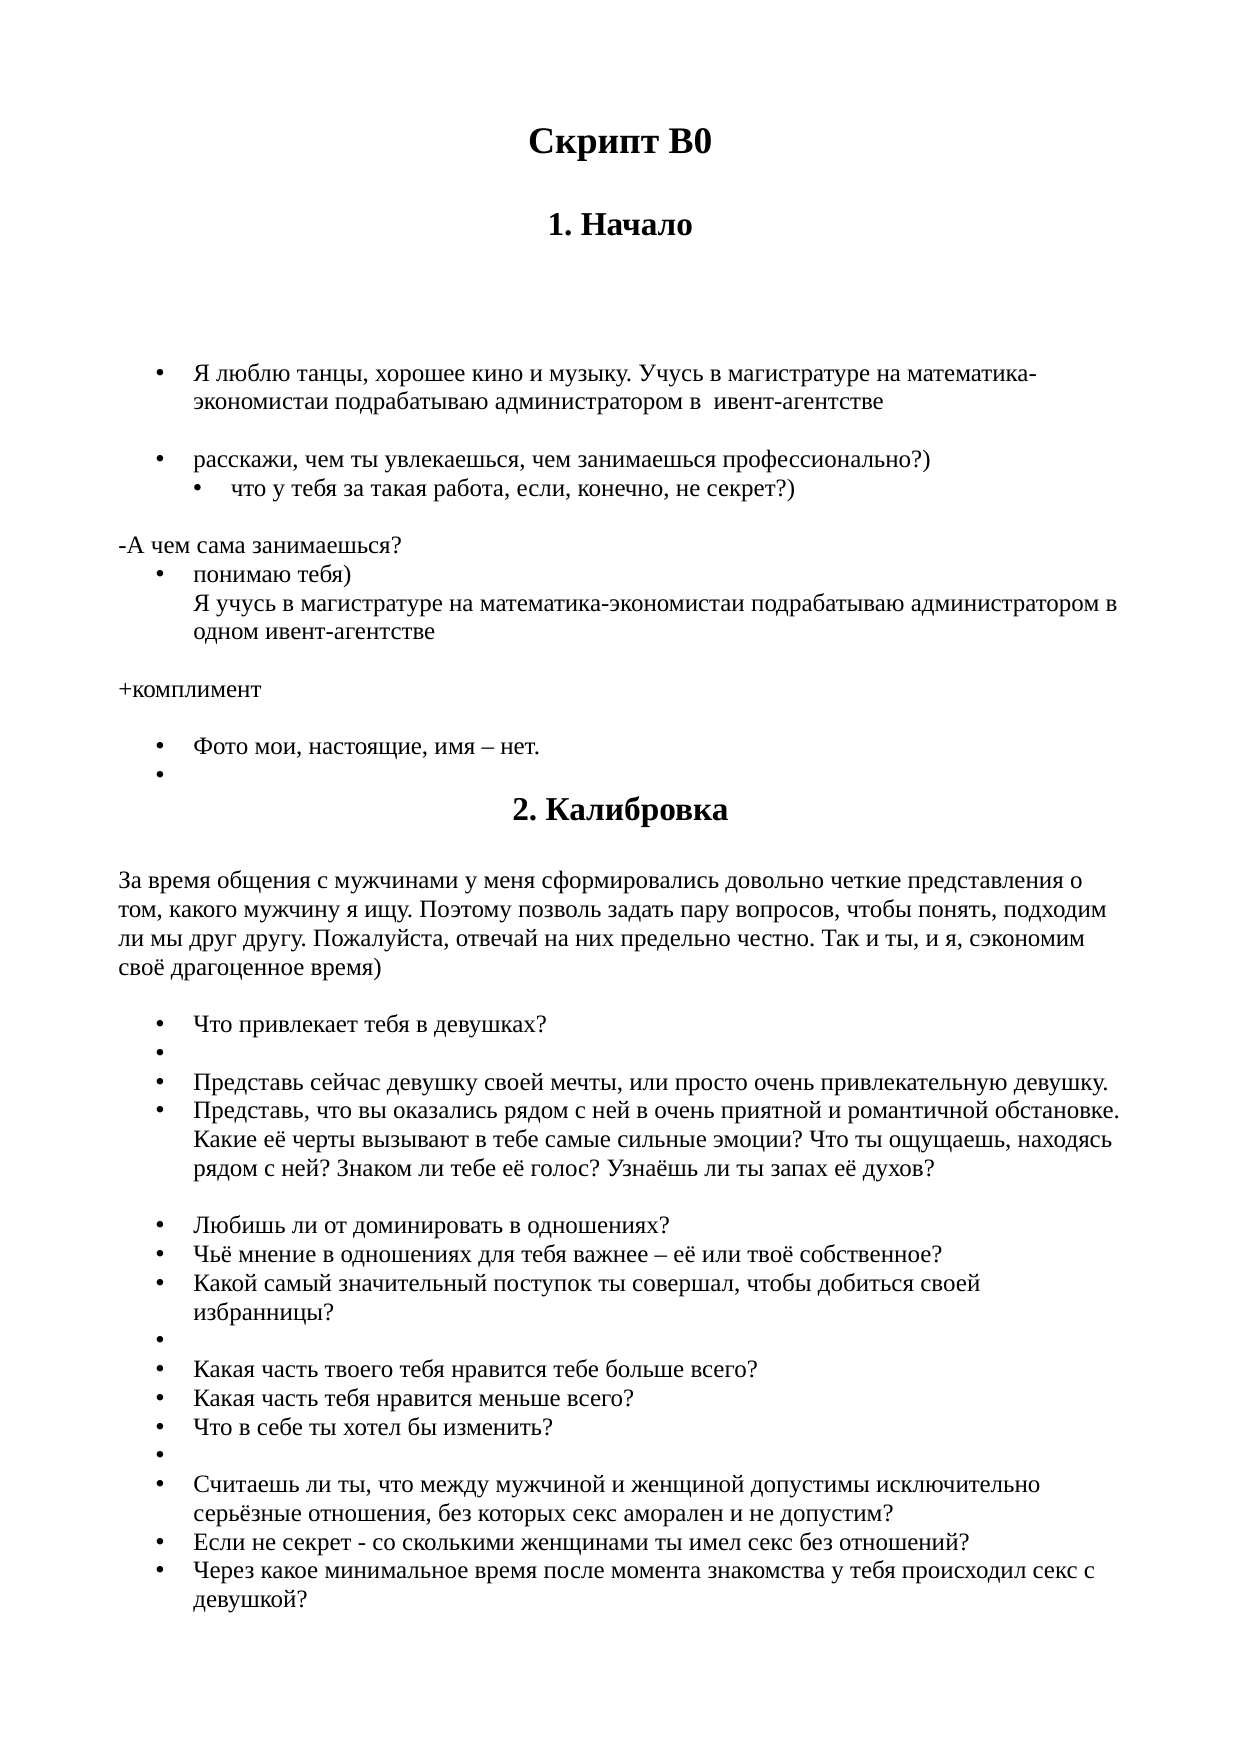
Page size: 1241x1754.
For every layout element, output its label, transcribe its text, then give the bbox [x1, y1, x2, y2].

text 1. Начало [118, 204, 1122, 243]
text Скрипт В0 [118, 118, 1122, 161]
list Что в себе ты хотел бы изменить? [156, 1412, 1122, 1441]
list Через какое минимальное время после момента знакомства у тебя происходил секс с девушкой? [156, 1556, 1122, 1613]
list Если не секрет - со сколькими женщинами ты имел секс без отношений? [156, 1527, 1122, 1556]
list Представь сейчас девушку своей мечты, или просто очень привлекательную девушку. [156, 1067, 1122, 1096]
text 2. Калибровка [118, 789, 1122, 827]
text -А чем сама занимаешься? [118, 530, 1122, 559]
list Что привлекает тебя в девушках? [156, 1009, 1122, 1038]
list Какой самый значительный поступок ты совершал, чтобы добиться своей избранницы? [156, 1268, 1122, 1326]
list Какая часть твоего тебя нравится тебе больше всего? [156, 1354, 1122, 1383]
text +комплимент [118, 674, 1122, 703]
list Я люблю танцы, хорошее кино и музыку. Учусь в магистратуре на математика-экономистаи подрабатываю администратором в ивент-агентстве [156, 358, 1122, 415]
list Фото мои, настоящие, имя – нет. [156, 731, 1122, 760]
list понимаю тебя) Я учусь в магистратуре на математика-экономистаи подрабатываю администратором в одном ивент-агентстве [156, 559, 1122, 645]
list что у тебя за такая работа, если, конечно, не секрет?) [193, 473, 1122, 501]
list Считаешь ли ты, что между мужчиной и женщиной допустимы исключительно серьёзные отношения, без которых секс аморален и не допустим? [156, 1469, 1122, 1527]
list Любишь ли от доминировать в одношениях? [156, 1211, 1122, 1239]
text За время общения с мужчинами у меня сформировались довольно четкие представления о том, какого мужчину я ищу. Поэтому позволь задать пару вопросов, чтобы понять, подходим ли мы друг другу. Пожалуйста, отвечай на них предельно честно. Так и ты, и я, сэкономим своё драгоценное время) [118, 866, 1122, 981]
list Чьё мнение в одношениях для тебя важнее – её или твоё собственное? [156, 1239, 1122, 1268]
list Представь, что вы оказались рядом с ней в очень приятной и романтичной обстановке. Какие её черты вызывают в тебе самые сильные эмоции? Что ты ощущаешь, находясь рядом с ней? Знаком ли тебе её голос? Узнаёшь ли ты запах её духов? [156, 1096, 1122, 1182]
list расскажи, чем ты увлекаешься, чем занимаешься профессионально?) [156, 444, 1122, 473]
list Какая часть тебя нравится меньше всего? [156, 1383, 1122, 1412]
